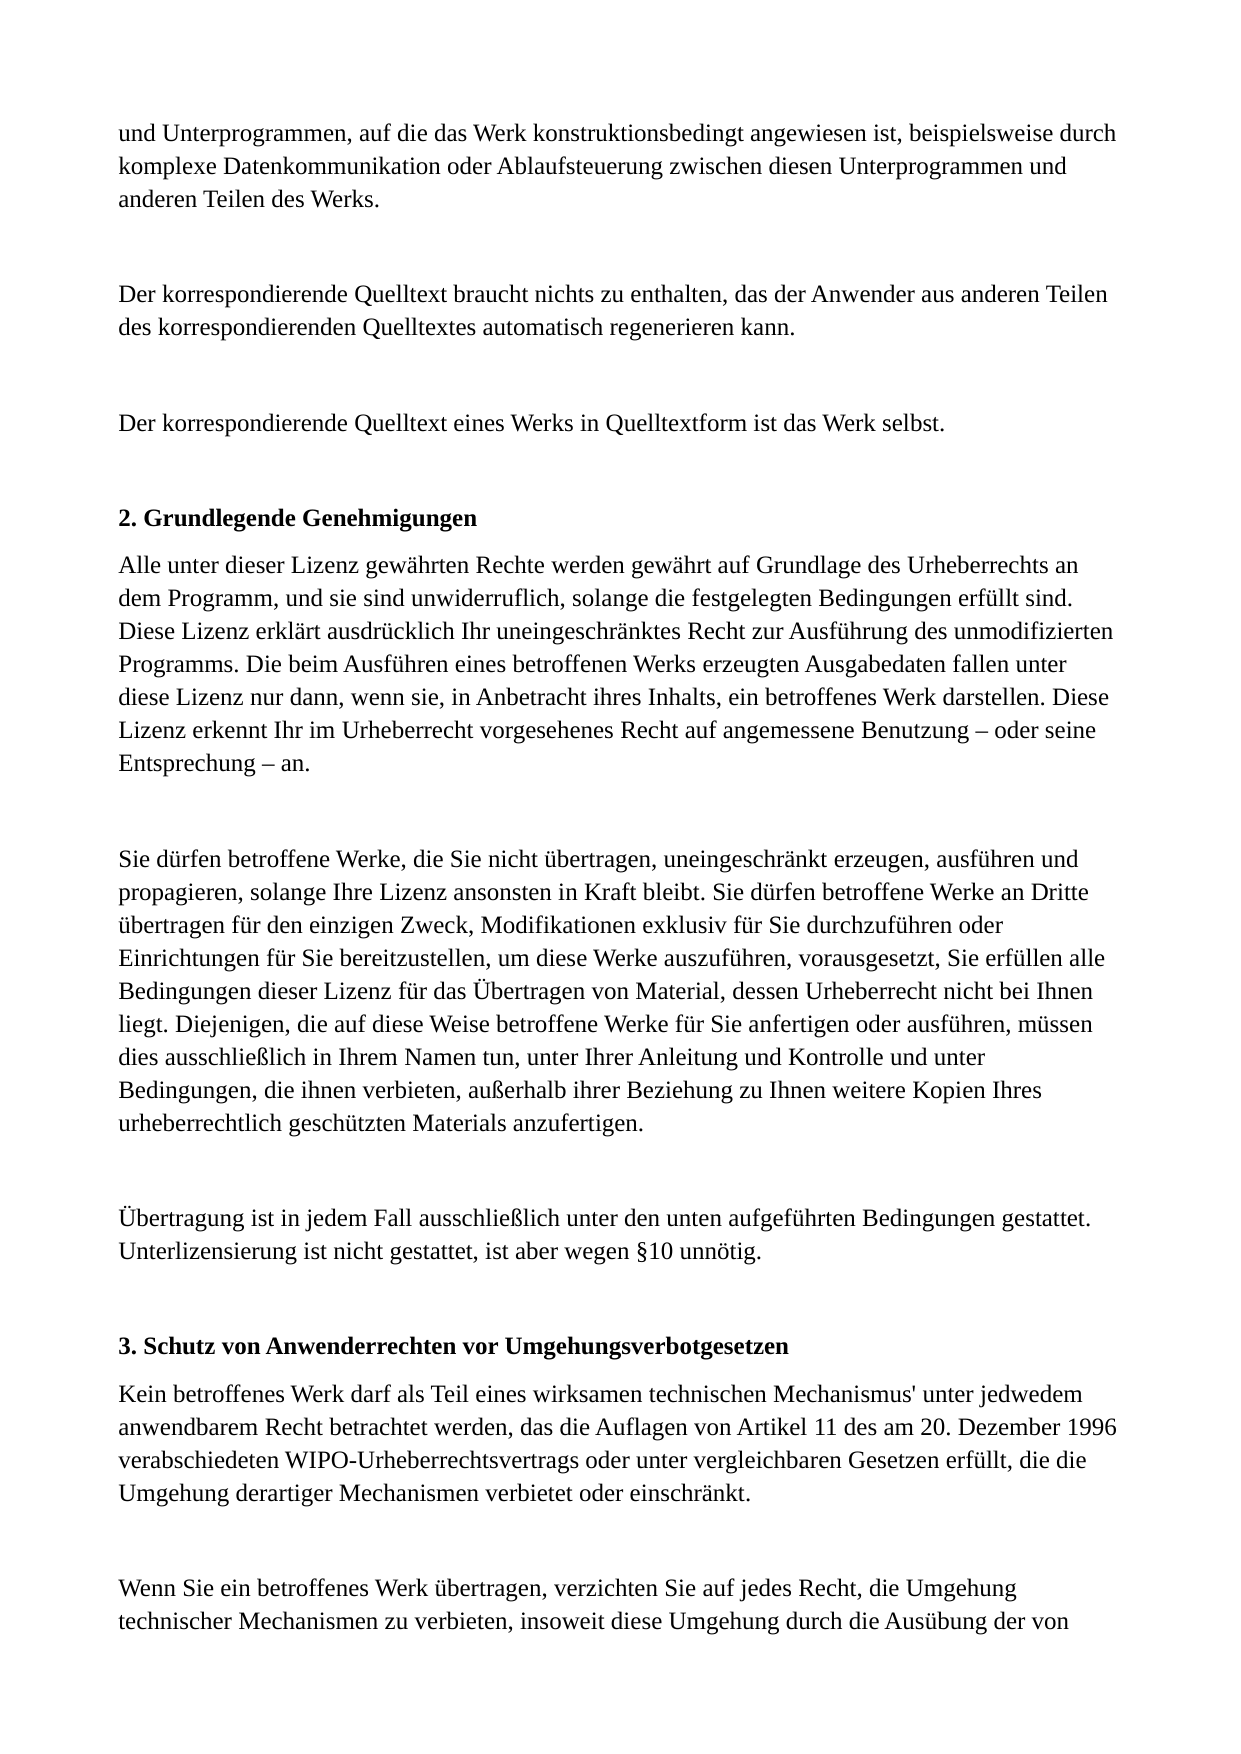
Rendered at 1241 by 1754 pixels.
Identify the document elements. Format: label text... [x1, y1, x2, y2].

text Übertragung ist in jedem Fall ausschließlich unter den unten aufgeführten Bedingungen gestattet. Unterlizensierung ist nicht gestattet, ist aber wegen §10 unnötig. [118, 1203, 1122, 1265]
text Sie dürfen betroffene Werke, die Sie nicht übertragen, uneingeschränkt erzeugen, ausführen und propagieren, solange Ihre Lizenz ansonsten in Kraft bleibt. Sie dürfen betroffene Werke an Dritte übertragen für den einzigen Zweck, Modifikationen exklusiv für Sie durchzuführen oder Einrichtungen für Sie bereitzustellen, um diese Werke auszuführen, vorausgesetzt, Sie erfüllen alle Bedingungen dieser Lizenz für das Übertragen von Material, dessen Urheberrecht nicht bei Ihnen liegt. Diejenigen, die auf diese Weise betroffene Werke für Sie anfertigen oder ausführen, müssen dies ausschließlich in Ihrem Namen tun, unter Ihrer Anleitung und Kontrolle und unter Bedingungen, die ihnen verbieten, außerhalb ihrer Beziehung zu Ihnen weitere Kopien Ihres urheberrechtlich geschützten Materials anzufertigen. [118, 844, 1122, 1137]
text Kein betroffenes Werk darf als Teil eines wirksamen technischen Mechanismus' unter jedwedem anwendbarem Recht betrachtet werden, das die Auflagen von Artikel 11 des am 20. Dezember 1996 verabschiedeten WIPO-Urheberrechtsvertrags oder unter vergleichbaren Gesetzen erfüllt, die die Umgehung derartiger Mechanismen verbietet oder einschränkt. [118, 1379, 1122, 1507]
text Alle unter dieser Lizenz gewährten Rechte werden gewährt auf Grundlage des Urheberrechts an dem Programm, und sie sind unwiderruflich, solange die festgelegten Bedingungen erfüllt sind. Diese Lizenz erklärt ausdrücklich Ihr uneingeschränktes Recht zur Ausführung des unmodifizierten Programms. Die beim Ausführen eines betroffenen Werks erzeugten Ausgabedaten fallen unter diese Lizenz nur dann, wenn sie, in Anbetracht ihres Inhalts, ein betroffenes Werk darstellen. Diese Lizenz erkennt Ihr im Urheberrecht vorgesehenes Recht auf angemessene Benutzung – oder seine Entsprechung – an. [118, 550, 1122, 777]
text 3. Schutz von Anwenderrechten vor Umgehungsverbotgesetzen [118, 1331, 1122, 1360]
text 2. Grundlegende Genehmigungen [118, 503, 1122, 532]
text Der korrespondierende Quelltext eines Werks in Quelltextform ist das Werk selbst. [118, 408, 1122, 436]
text Wenn Sie ein betroffenes Werk übertragen, verzichten Sie auf jedes Recht, die Umgehung technischer Mechanismen zu verbieten, insoweit diese Umgehung durch die Ausübung der von [118, 1573, 1122, 1635]
text Der korrespondierende Quelltext braucht nichts zu enthalten, das der Anwender aus anderen Teilen des korrespondierenden Quelltextes automatisch regenerieren kann. [118, 279, 1122, 341]
text und Unterprogrammen, auf die das Werk konstruktionsbedingt angewiesen ist, beispielsweise durch komplexe Datenkommunikation oder Ablaufsteuerung zwischen diesen Unterprogrammen und anderen Teilen des Werks. [118, 118, 1122, 213]
